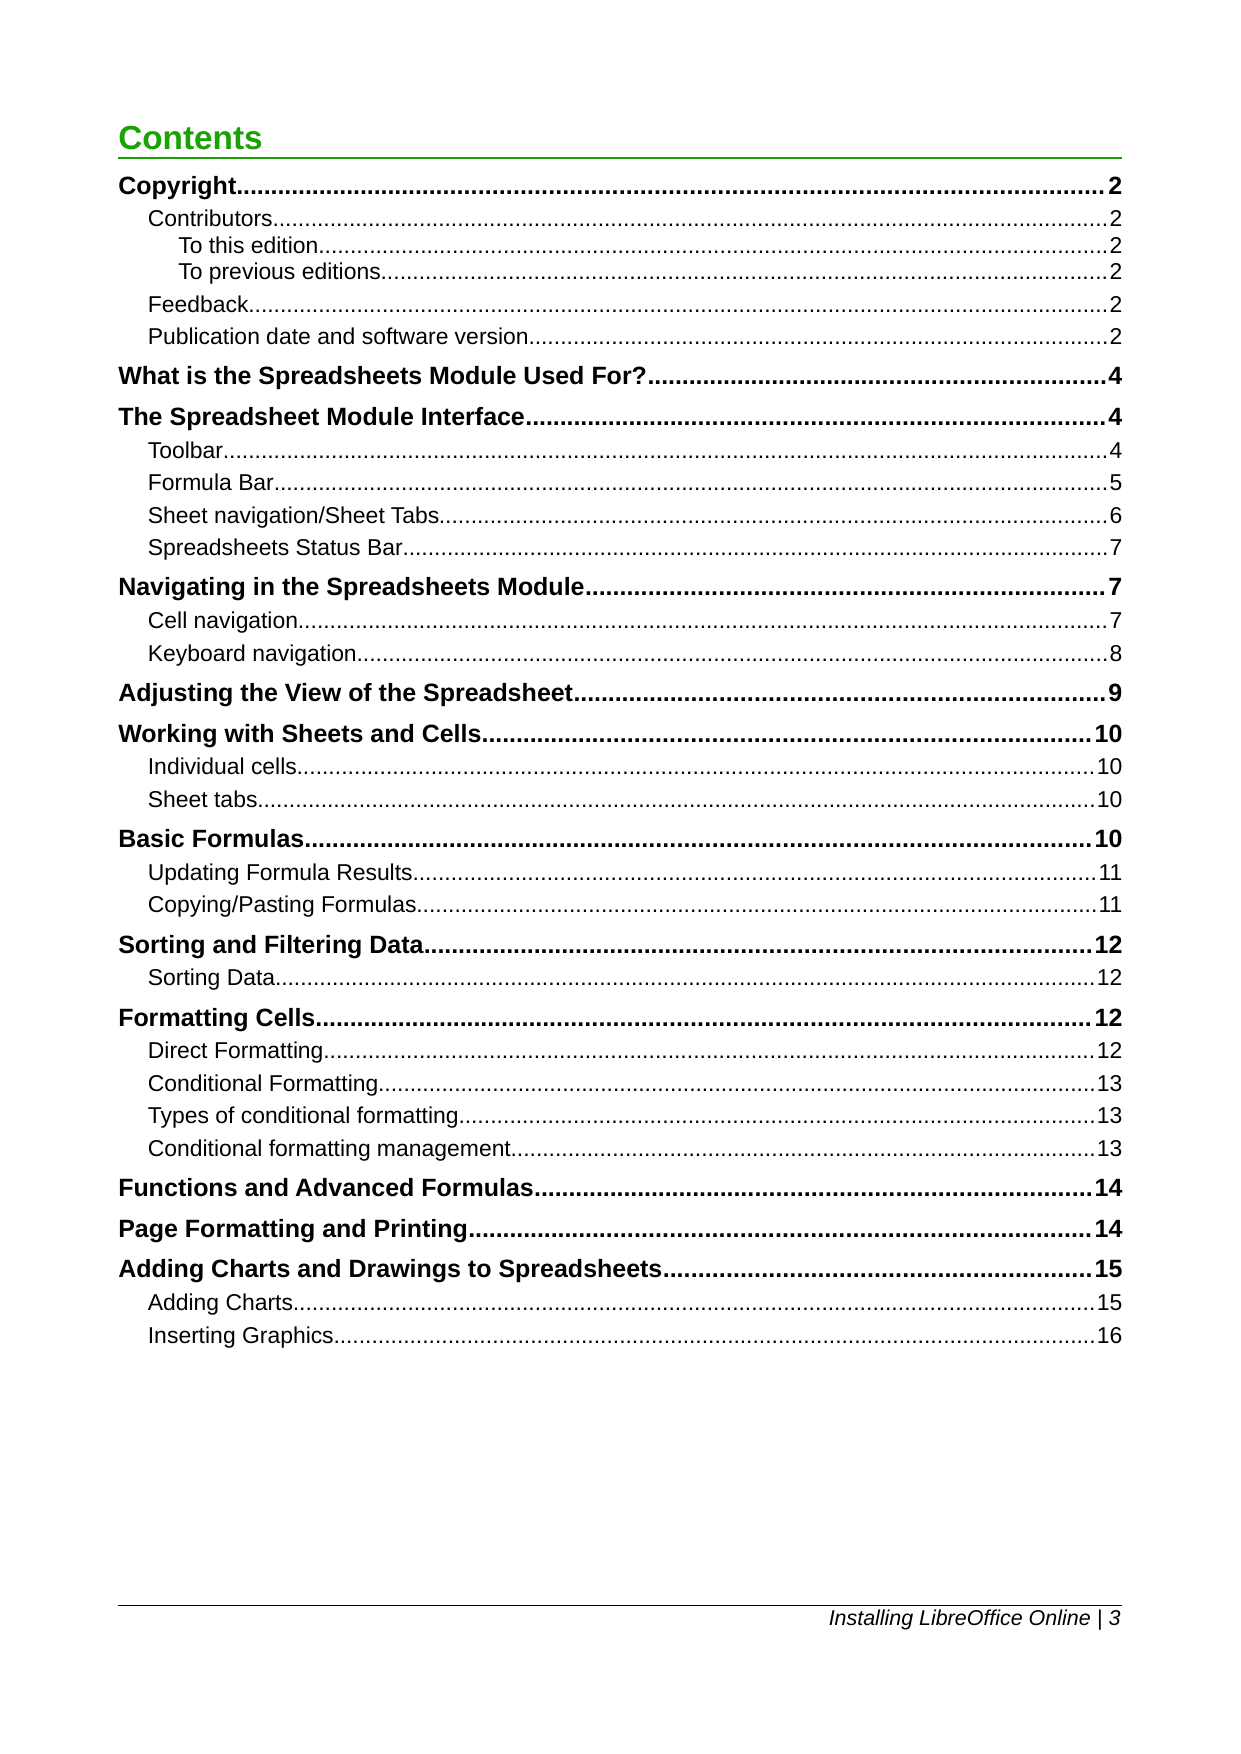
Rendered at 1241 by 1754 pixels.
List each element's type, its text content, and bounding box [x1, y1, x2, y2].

text Feedback 2 [148, 291, 1122, 317]
text Updating Formula Results 11 [148, 859, 1122, 885]
text Basic Formulas 10 [118, 824, 1122, 853]
text Sheet tabs 10 [148, 786, 1122, 812]
text Adjusting the View of the Spreadsheet 9 [118, 678, 1122, 707]
text Cell navigation 7 [148, 607, 1122, 633]
text To previous editions 2 [178, 258, 1122, 284]
text Toolbar 4 [148, 437, 1122, 463]
text To this edition 2 [178, 232, 1122, 258]
text Inserting Graphics 16 [148, 1322, 1122, 1348]
text Publication date and software version 2 [148, 323, 1122, 349]
text Individual cells 10 [148, 753, 1122, 780]
text Adding Charts 15 [148, 1289, 1122, 1316]
text Keyboard navigation 8 [148, 639, 1122, 666]
text Working with Sheets and Cells 10 [118, 718, 1122, 747]
text Formatting Cells 12 [118, 1003, 1122, 1031]
text What is the Spreadsheets Module Used For? 4 [118, 361, 1122, 390]
text Spreadsheets Status Bar 7 [148, 534, 1122, 560]
text Adding Charts and Drawings to Spreadsheets 15 [118, 1254, 1122, 1283]
text Types of conditional formatting 13 [148, 1102, 1122, 1129]
text Sheet navigation/Sheet Tabs 6 [148, 502, 1122, 528]
text Functions and Advanced Formulas 14 [118, 1173, 1122, 1202]
text Conditional formatting management 13 [148, 1135, 1122, 1161]
text Copying/Pasting Formulas 11 [148, 891, 1122, 918]
text Conditional Formatting 13 [148, 1070, 1122, 1096]
text Sorting and Filtering Data 12 [118, 929, 1122, 958]
text Direct Formatting 12 [148, 1037, 1122, 1064]
text Contributors 2 [148, 205, 1122, 232]
text Navigating in the Spreadsheets Module 7 [118, 572, 1122, 601]
text The Spreadsheet Module Interface 4 [118, 402, 1122, 431]
text Page Formatting and Printing 14 [118, 1214, 1122, 1242]
text Sorting Data 12 [148, 964, 1122, 991]
subtitle Contents [118, 118, 1122, 157]
text Copyright 2 [118, 171, 1122, 199]
text Formula Bar 5 [148, 469, 1122, 496]
